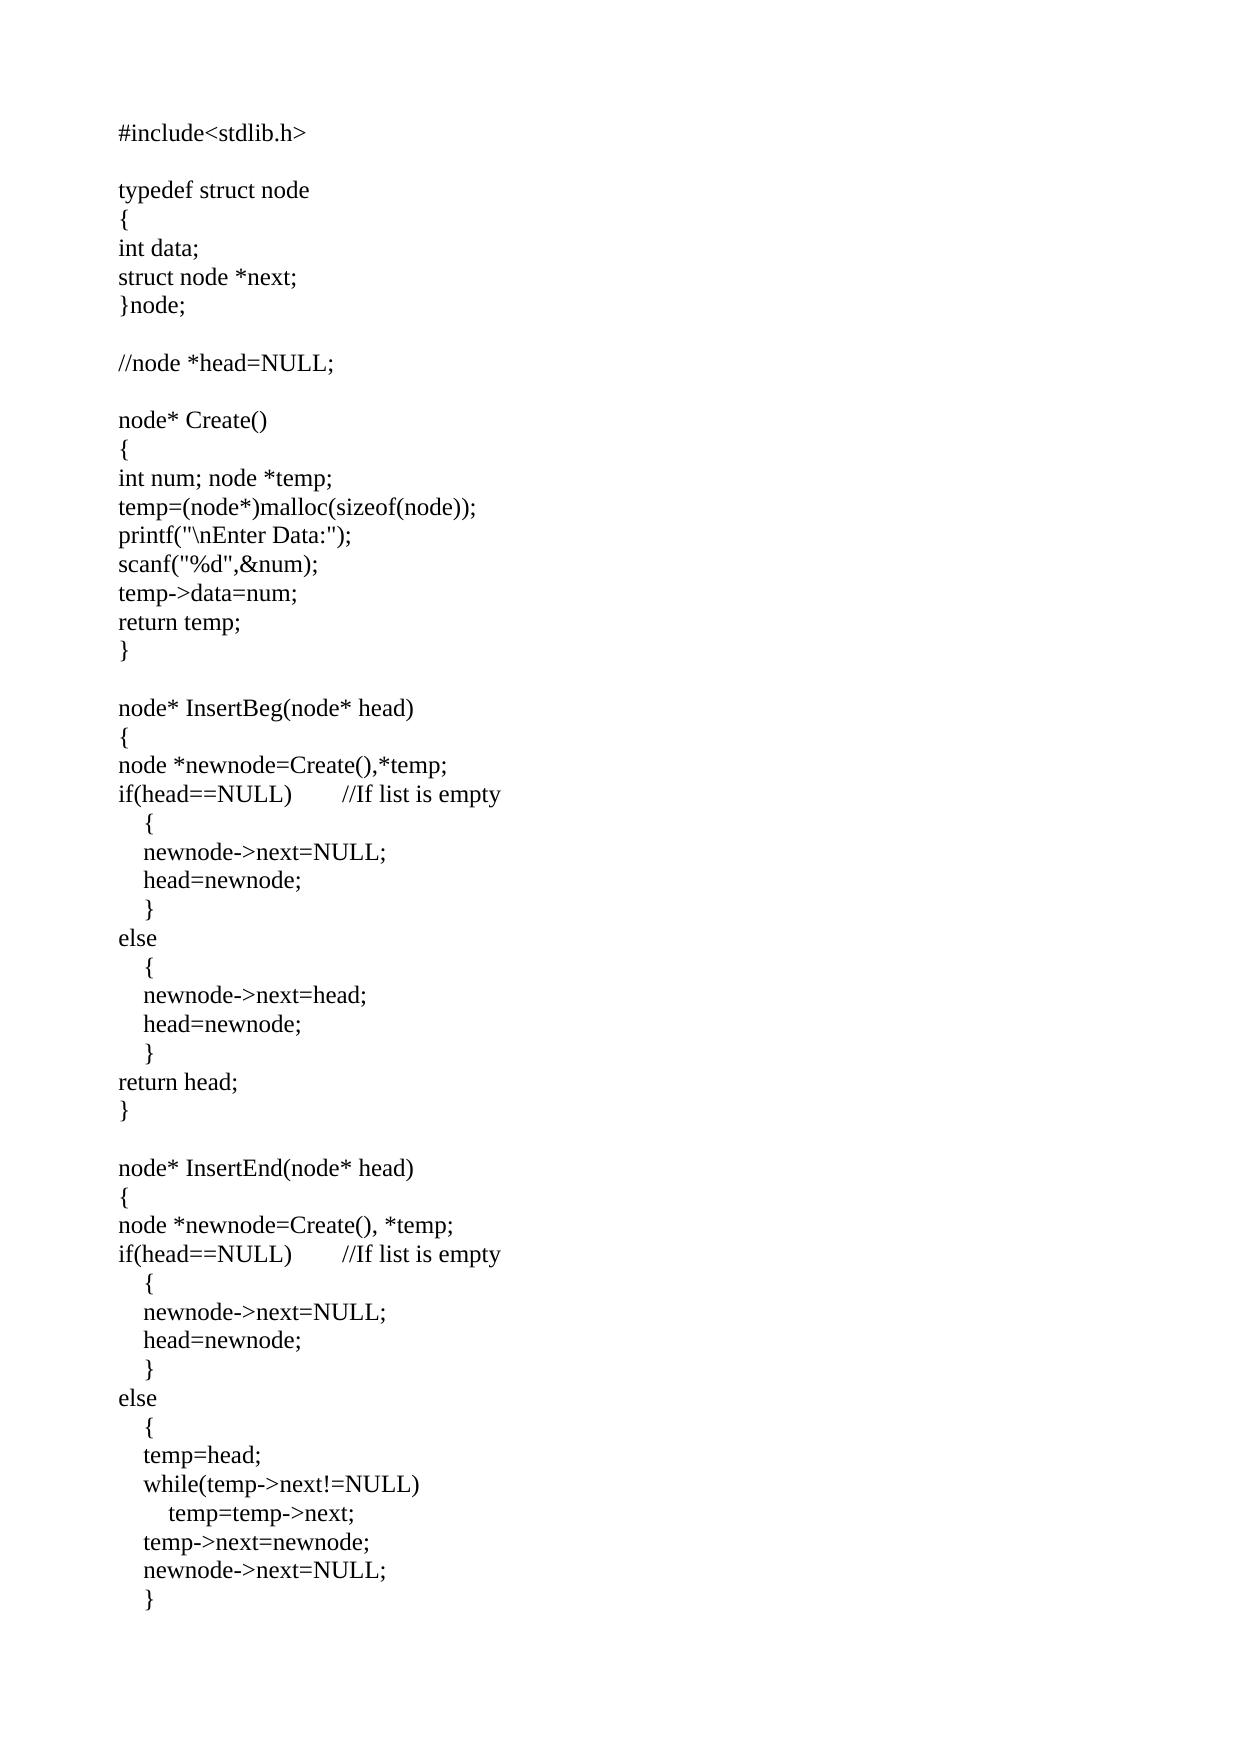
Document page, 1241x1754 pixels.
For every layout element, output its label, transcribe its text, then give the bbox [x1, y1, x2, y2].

text } [118, 636, 1122, 664]
text } [118, 1354, 1122, 1383]
text head=newnode; [118, 1326, 1122, 1354]
text struct node *next; [118, 262, 1122, 291]
text { [118, 204, 1122, 233]
text head=newnode; [118, 866, 1122, 894]
text if(head==NULL) //If list is empty [118, 1239, 1122, 1268]
text //node *head=NULL; [118, 348, 1122, 377]
text { [118, 1412, 1122, 1441]
text } [118, 1096, 1122, 1124]
text temp=(node*)malloc(sizeof(node)); [118, 492, 1122, 521]
text temp->next=newnode; [118, 1527, 1122, 1556]
text { [118, 808, 1122, 837]
text }node; [118, 291, 1122, 319]
text return head; [118, 1067, 1122, 1096]
text int num; node *temp; [118, 463, 1122, 492]
text typedef struct node [118, 176, 1122, 204]
text } [118, 894, 1122, 923]
text else [118, 923, 1122, 952]
text node *newnode=Create(),*temp; [118, 751, 1122, 779]
text newnode->next=NULL; [118, 1556, 1122, 1584]
text { [118, 434, 1122, 463]
text node* Create() [118, 406, 1122, 434]
text printf("\nEnter Data:"); [118, 521, 1122, 549]
text temp=head; [118, 1441, 1122, 1469]
text return temp; [118, 607, 1122, 636]
text } [118, 1038, 1122, 1067]
text head=newnode; [118, 1009, 1122, 1038]
text newnode->next=NULL; [118, 837, 1122, 866]
text { [118, 722, 1122, 751]
text #include<stdlib.h> [118, 118, 1122, 147]
text { [118, 1268, 1122, 1297]
text while(temp->next!=NULL) [118, 1469, 1122, 1498]
text } [118, 1584, 1122, 1613]
text node *newnode=Create(), *temp; [118, 1211, 1122, 1239]
text { [118, 1182, 1122, 1211]
text node* InsertEnd(node* head) [118, 1153, 1122, 1182]
text if(head==NULL) //If list is empty [118, 779, 1122, 808]
text int data; [118, 233, 1122, 262]
text newnode->next=NULL; [118, 1297, 1122, 1326]
text { [118, 952, 1122, 981]
text temp->data=num; [118, 578, 1122, 607]
text newnode->next=head; [118, 981, 1122, 1009]
text scanf("%d",&num); [118, 549, 1122, 578]
text temp=temp->next; [118, 1498, 1122, 1527]
text node* InsertBeg(node* head) [118, 693, 1122, 722]
text else [118, 1383, 1122, 1412]
